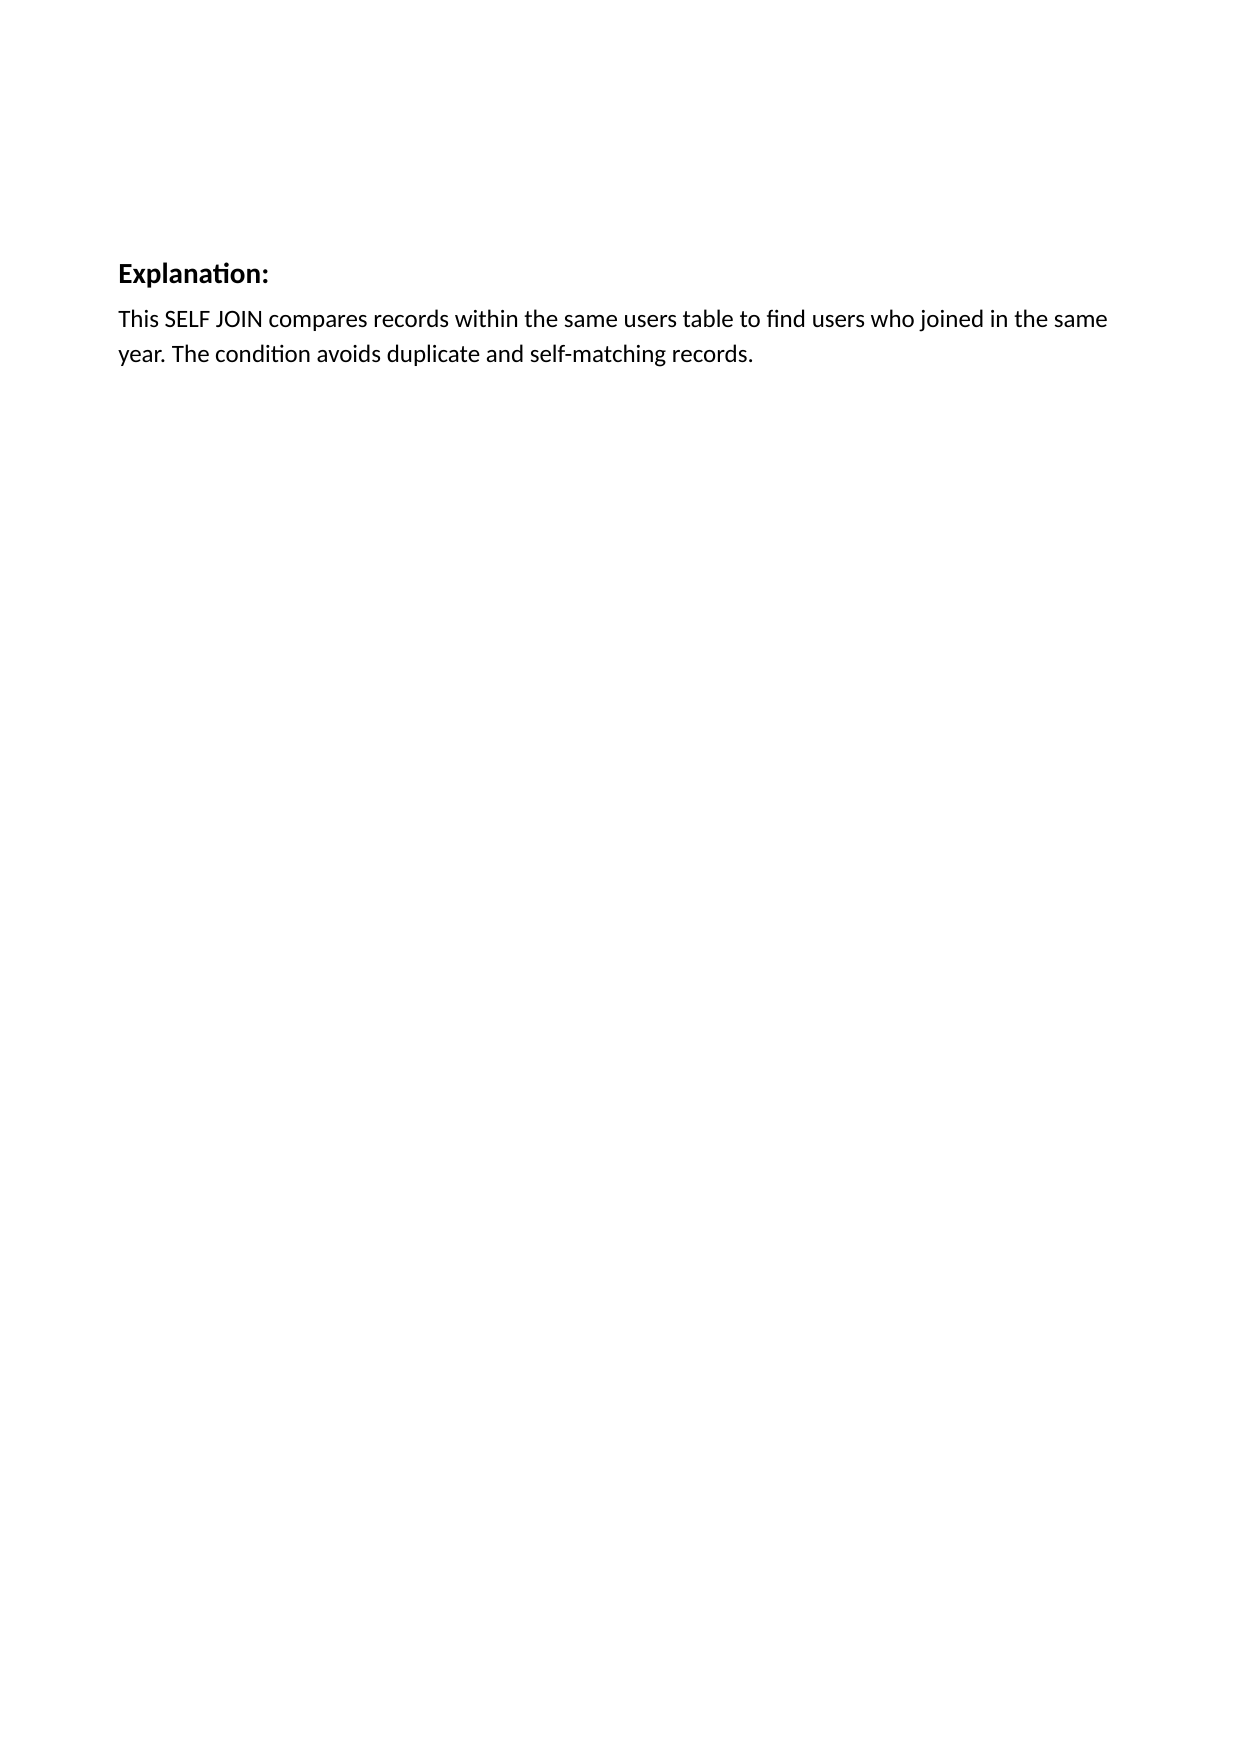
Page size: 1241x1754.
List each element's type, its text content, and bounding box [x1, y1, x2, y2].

subtitle Explanation: [118, 255, 1122, 290]
text This SELF JOIN compares records within the same users table to find users who joined in the same year. The condition avoids duplicate and self-matching records. [118, 303, 1122, 368]
